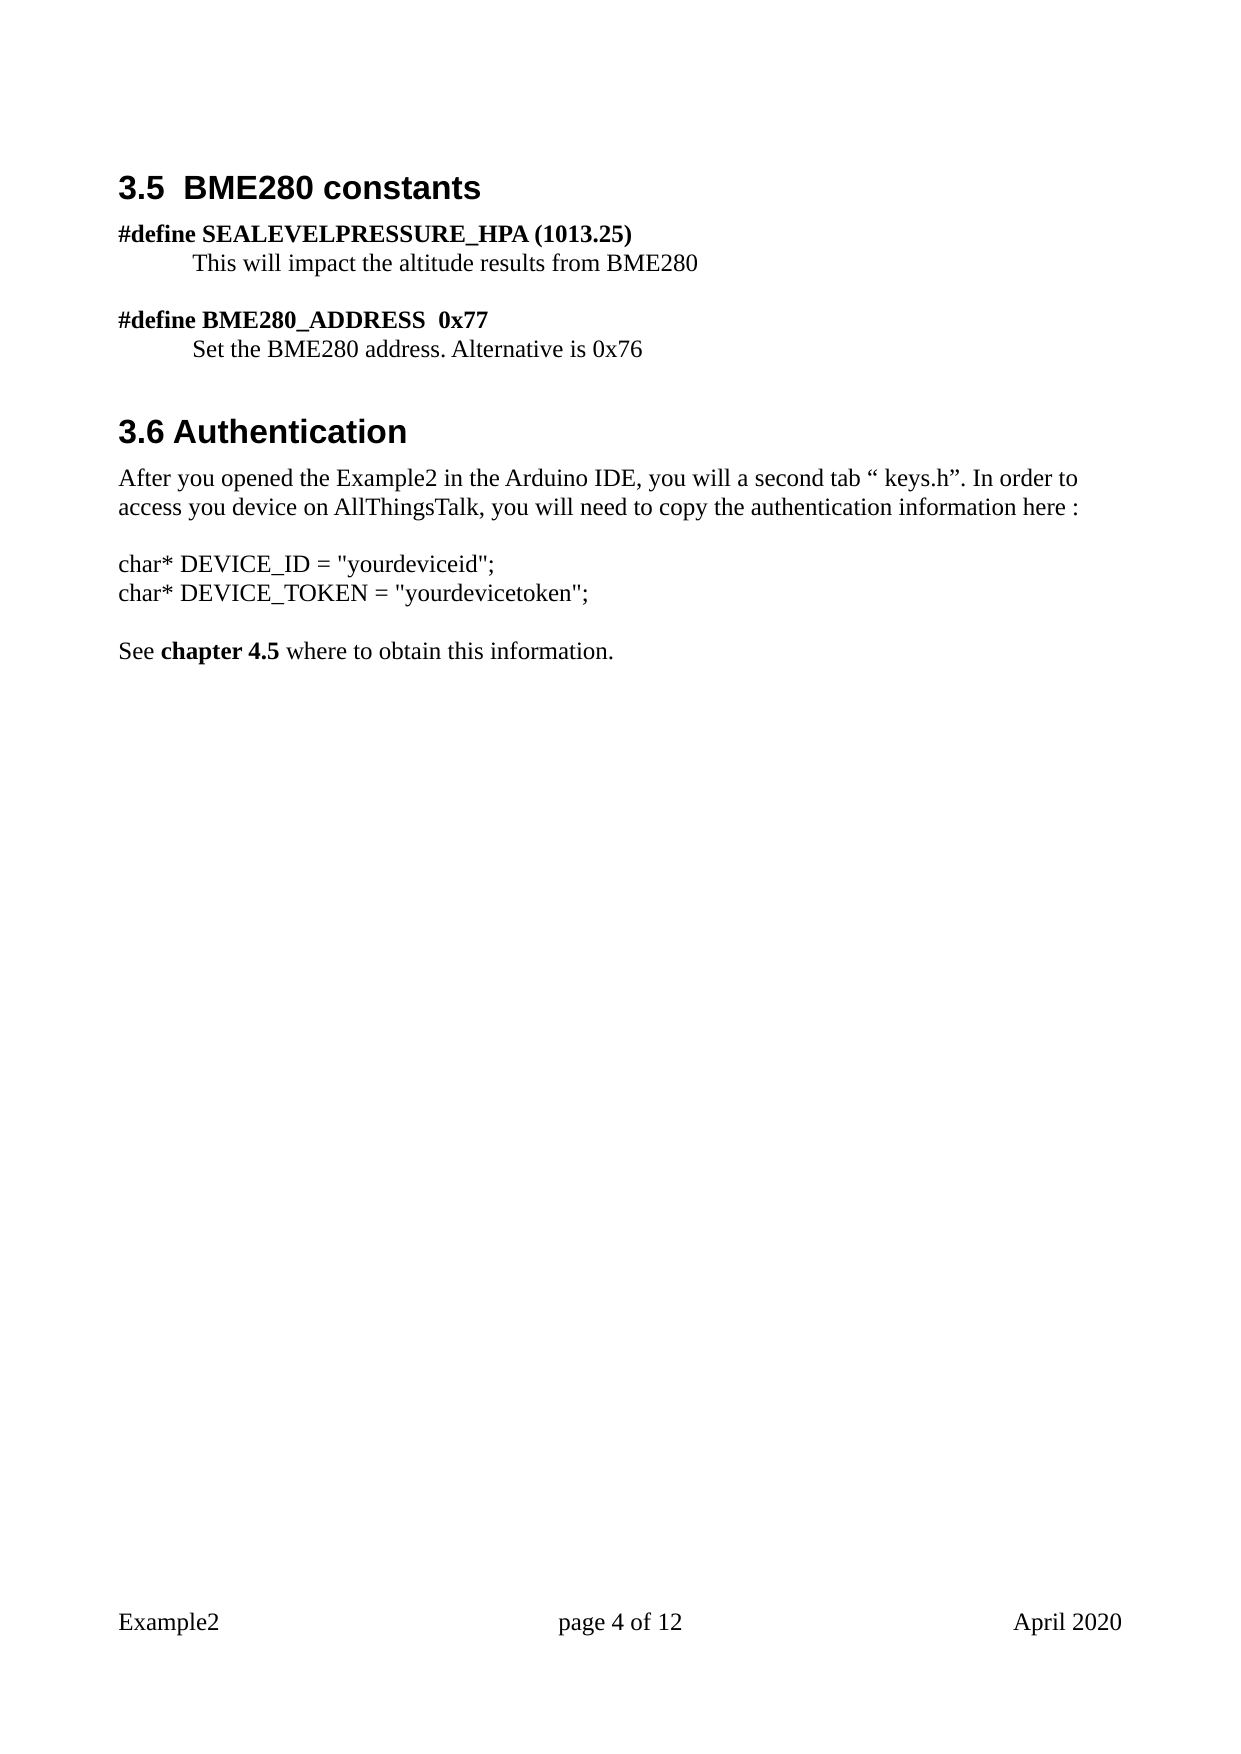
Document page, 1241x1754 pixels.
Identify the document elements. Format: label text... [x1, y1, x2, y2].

text #define SEALEVELPRESSURE_HPA (1013.25) [118, 219, 1122, 248]
text char* DEVICE_ID = "yourdeviceid"; [118, 549, 1122, 578]
subtitle 3.5 BME280 constants [118, 168, 1122, 206]
text See chapter 4.5 where to obtain this information. [118, 636, 1122, 664]
text char* DEVICE_TOKEN = "yourdevicetoken"; [118, 578, 1122, 607]
text This will impact the altitude results from BME280 [118, 248, 1122, 276]
text access you device on AllThingsTalk, you will need to copy the authentication information here : [118, 492, 1122, 521]
text Set the BME280 address. Alternative is 0x76 [118, 334, 1122, 363]
subtitle 3.6 Authentication [118, 412, 1122, 451]
text After you opened the Example2 in the Arduino IDE, you will a second tab “ keys.h”. In order to [118, 463, 1122, 492]
text #define BME280_ADDRESS 0x77 [118, 305, 1122, 334]
